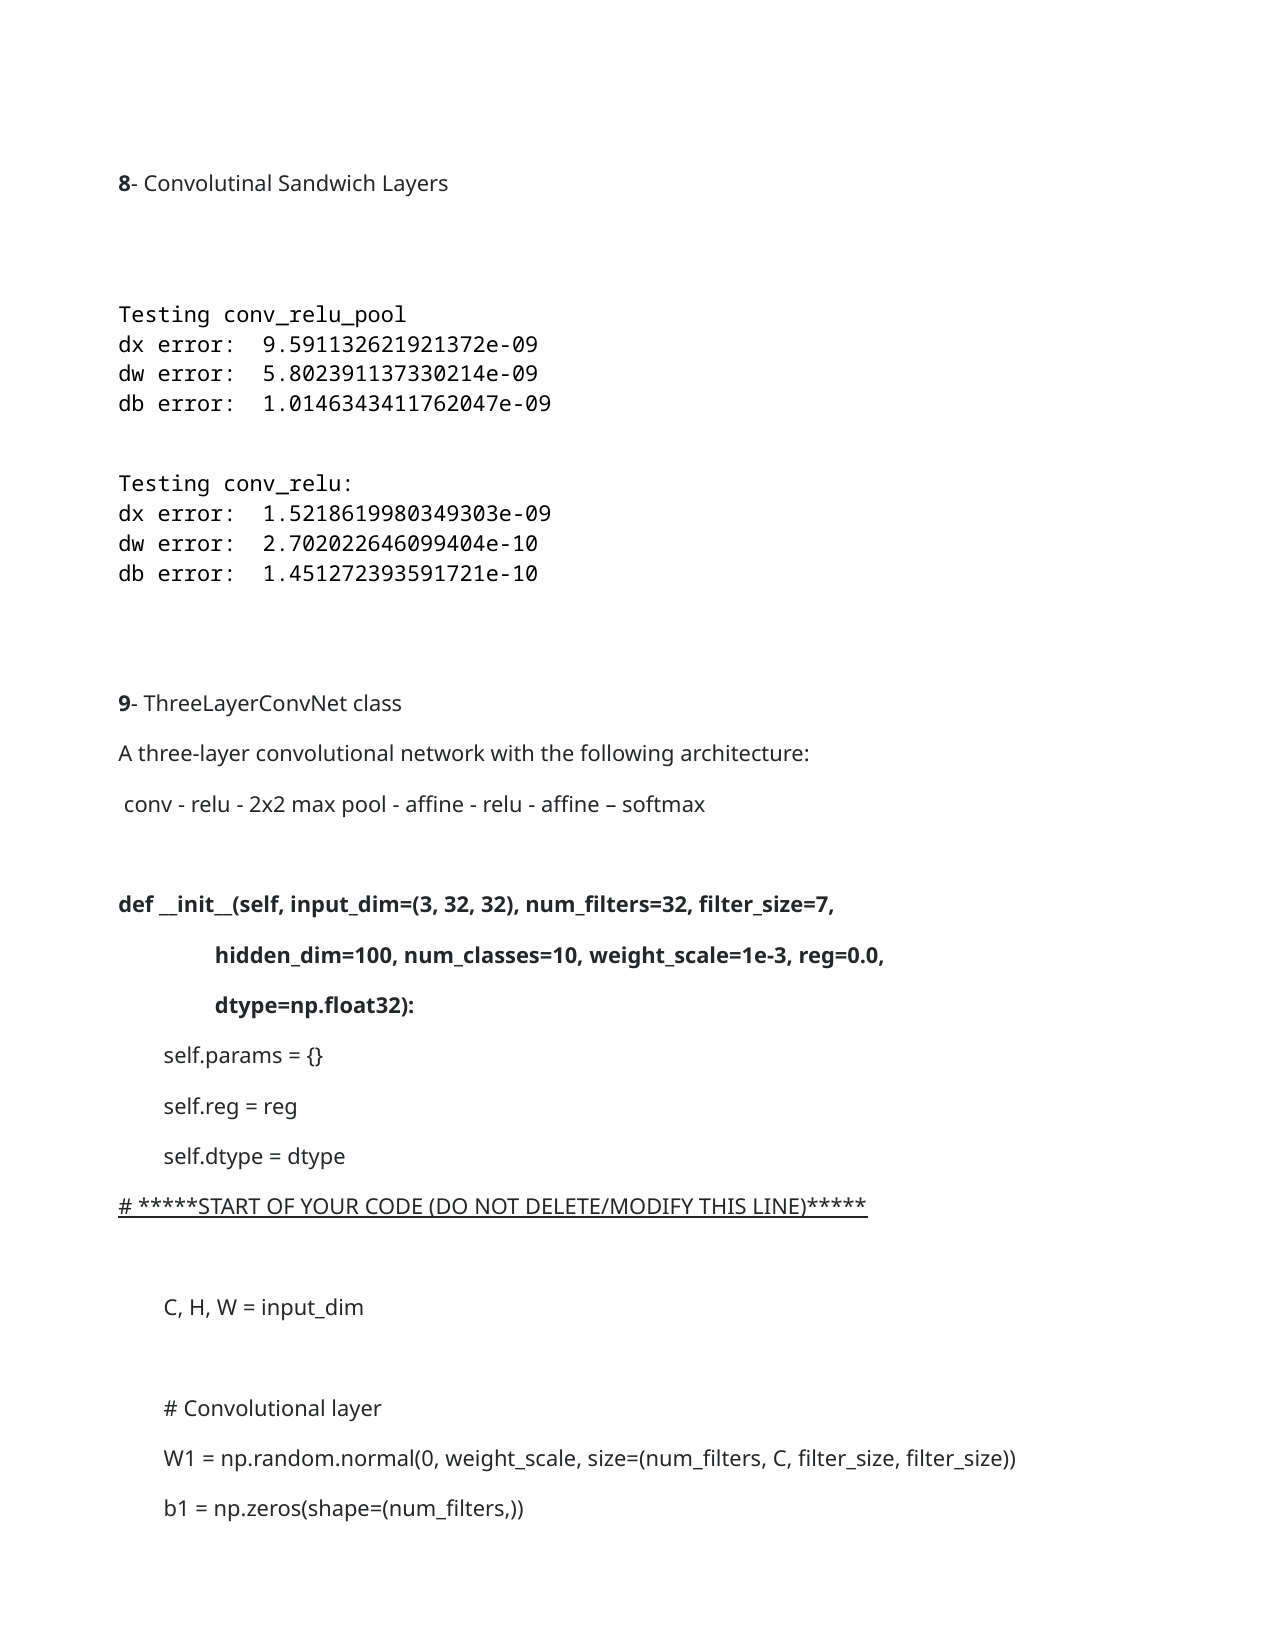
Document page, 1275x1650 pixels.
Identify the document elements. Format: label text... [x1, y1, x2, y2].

text Testing conv_relu_pool [118, 299, 1157, 329]
text # Convolutional layer [118, 1392, 1157, 1422]
text b1 = np.zeros(shape=(num_filters,)) [118, 1493, 1157, 1523]
text def __init__(self, input_dim=(3, 32, 32), num_filters=32, filter_size=7, [118, 889, 1157, 919]
text dw error: 5.802391137330214e-09 [118, 358, 1157, 388]
text 8- Convolutinal Sandwich Layers [118, 168, 1157, 198]
text self.reg = reg [118, 1091, 1157, 1120]
text W1 = np.random.normal(0, weight_scale, size=(num_filters, C, filter_size, filter_size)) [118, 1443, 1157, 1473]
text dx error: 9.591132621921372e-09 [118, 329, 1157, 358]
text db error: 1.451272393591721e-10 [118, 558, 1157, 587]
text hidden_dim=100, num_classes=10, weight_scale=1e-3, reg=0.0, [118, 940, 1157, 969]
text self.params = {} [118, 1040, 1157, 1070]
text self.dtype = dtype [118, 1141, 1157, 1171]
text dtype=np.float32): [118, 990, 1157, 1020]
text 9- ThreeLayerConvNet class [118, 688, 1157, 718]
text A three-layer convolutional network with the following architecture: [118, 738, 1157, 768]
text db error: 1.0146343411762047e-09 [118, 388, 1157, 418]
text Testing conv_relu: [118, 468, 1157, 498]
text conv - relu - 2x2 max pool - affine - relu - affine – softmax [118, 789, 1157, 818]
text dw error: 2.702022646099404e-10 [118, 528, 1157, 558]
text C, H, W = input_dim [118, 1292, 1157, 1322]
text # *****START OF YOUR CODE (DO NOT DELETE/MODIFY THIS LINE)***** [118, 1191, 1157, 1221]
text dx error: 1.5218619980349303e-09 [118, 498, 1157, 528]
